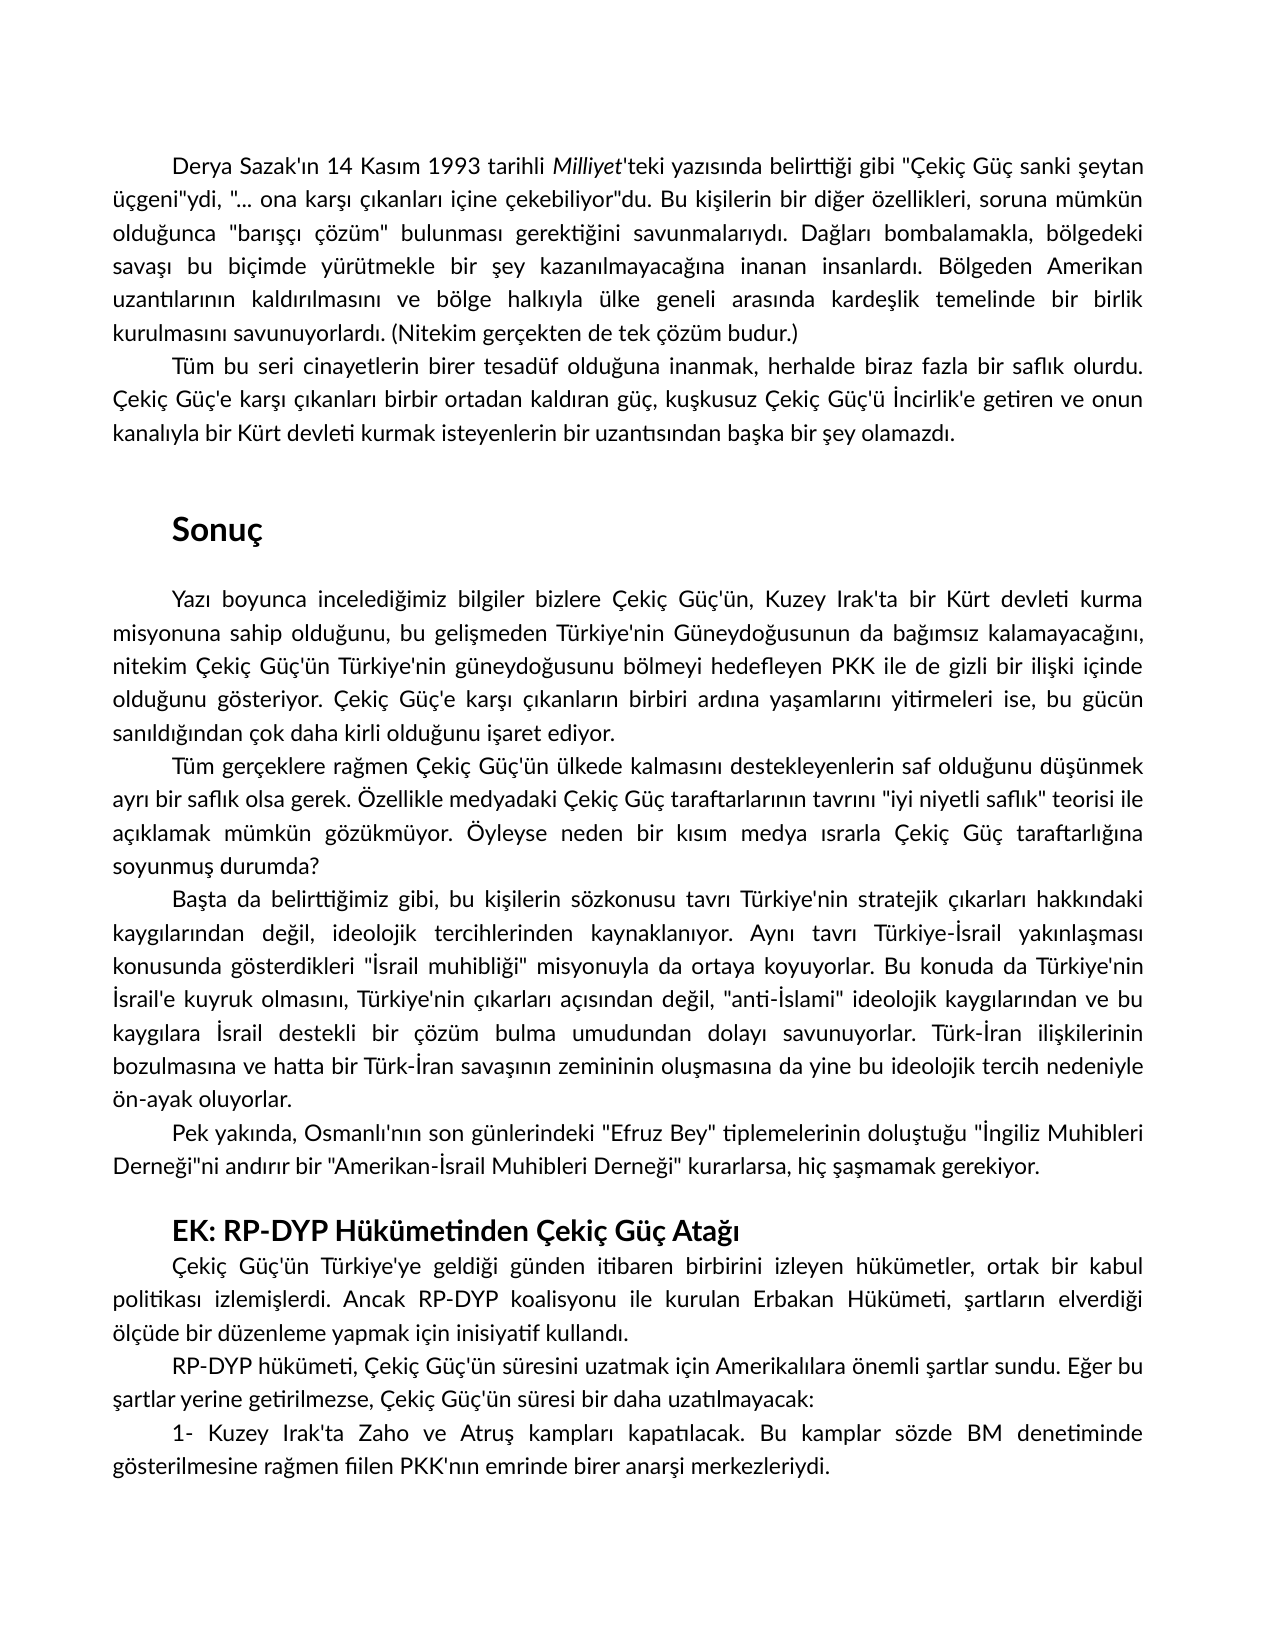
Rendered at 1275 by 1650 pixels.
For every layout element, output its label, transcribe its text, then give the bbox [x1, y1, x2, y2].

text Yazı boyunca incelediğimiz bilgiler bizlere Çekiç Güç'ün, Kuzey Irak'ta bir Kürt devleti kurma misyonuna sahip olduğunu, bu gelişmeden Türkiye'nin Güneydoğusunun da bağımsız kalamayacağını, nitekim Çekiç Güç'ün Türkiye'nin güneydoğusunu bölmeyi hedefleyen PKK ile de gizli bir ilişki içinde olduğunu gösteriyor. Çekiç Güç'e karşı çıkanların birbiri ardına yaşamlarını yitirmeleri ise, bu gücün sanıldığından çok daha kirli olduğunu işaret ediyor. [112, 581, 1145, 748]
subtitle Sonuç [112, 514, 1145, 548]
text Tüm bu seri cinayetlerin birer tesadüf olduğuna inanmak, herhalde biraz fazla bir saflık olurdu. Çekiç Güç'e karşı çıkanları birbir ortadan kaldıran güç, kuşkusuz Çekiç Güç'ü İncirlik'e getiren ve onun kanalıyla bir Kürt devleti kurmak isteyenlerin bir uzantısından başka bir şey olamazdı. [112, 348, 1145, 448]
text Tüm gerçeklere rağmen Çekiç Güç'ün ülkede kalmasını destekleyenlerin saf olduğunu düşünmek ayrı bir saflık olsa gerek. Özellikle medyadaki Çekiç Güç taraftarlarının tavrını "iyi niyetli saflık" teorisi ile açıklamak mümkün gözükmüyor. Öyleyse neden bir kısım medya ısrarla Çekiç Güç taraftarlığına soyunmuş durumda? [112, 748, 1145, 881]
text RP-DYP hükümeti, Çekiç Güç'ün süresini uzatmak için Amerikalılara önemli şartlar sundu. Eğer bu şartlar yerine getirilmezse, Çekiç Güç'ün süresi bir daha uzatılmayacak: [112, 1348, 1145, 1414]
text Derya Sazak'ın 14 Kasım 1993 tarihli Milliyet'teki yazısında belirttiği gibi "Çekiç Güç sanki şeytan üçgeni"ydi, "... ona karşı çıkanları içine çekebiliyor"du. Bu kişilerin bir diğer özellikleri, soruna mümkün olduğunca "barışçı çözüm" bulunması gerektiğini savunmalarıydı. Dağları bombalamakla, bölgedeki savaşı bu biçimde yürütmekle bir şey kazanılmayacağına inanan insanlardı. Bölgeden Amerikan uzantılarının kaldırılmasını ve bölge halkıyla ülke geneli arasında kardeşlik temelinde bir birlik kurulmasını savunuyorlardı. (Nitekim gerçekten de tek çözüm budur.) [112, 148, 1145, 348]
text Çekiç Güç'ün Türkiye'ye geldiği günden itibaren birbirini izleyen hükümetler, ortak bir kabul politikası izlemişlerdi. Ancak RP-DYP koalisyonu ile kurulan Erbakan Hükümeti, şartların elverdiği ölçüde bir düzenleme yapmak için inisiyatif kullandı. [112, 1248, 1145, 1348]
subtitle EK: RP-DYP Hükümetinden Çekiç Güç Atağı [112, 1214, 1145, 1248]
text Başta da belirttiğimiz gibi, bu kişilerin sözkonusu tavrı Türkiye'nin stratejik çıkarları hakkındaki kaygılarından değil, ideolojik tercihlerinden kaynaklanıyor. Aynı tavrı Türkiye-İsrail yakınlaşması konusunda gösterdikleri "İsrail muhibliği" misyonuyla da ortaya koyuyorlar. Bu konuda da Türkiye'nin İsrail'e kuyruk olmasını, Türkiye'nin çıkarları açısından değil, "anti-İslami" ideolojik kaygılarından ve bu kaygılara İsrail destekli bir çözüm bulma umudundan dolayı savunuyorlar. Türk-İran ilişkilerinin bozulmasına ve hatta bir Türk-İran savaşının zemininin oluşmasına da yine bu ideolojik tercih nedeniyle ön-ayak oluyorlar. [112, 881, 1145, 1114]
text 1- Kuzey Irak'ta Zaho ve Atruş kampları kapatılacak. Bu kamplar sözde BM denetiminde gösterilmesine rağmen fiilen PKK'nın emrinde birer anarşi merkezleriydi. [112, 1414, 1145, 1481]
text Pek yakında, Osmanlı'nın son günlerindeki "Efruz Bey" tiplemelerinin doluştuğu "İngiliz Muhibleri Derneği"ni andırır bir "Amerikan-İsrail Muhibleri Derneği" kurarlarsa, hiç şaşmamak gerekiyor. [112, 1114, 1145, 1181]
